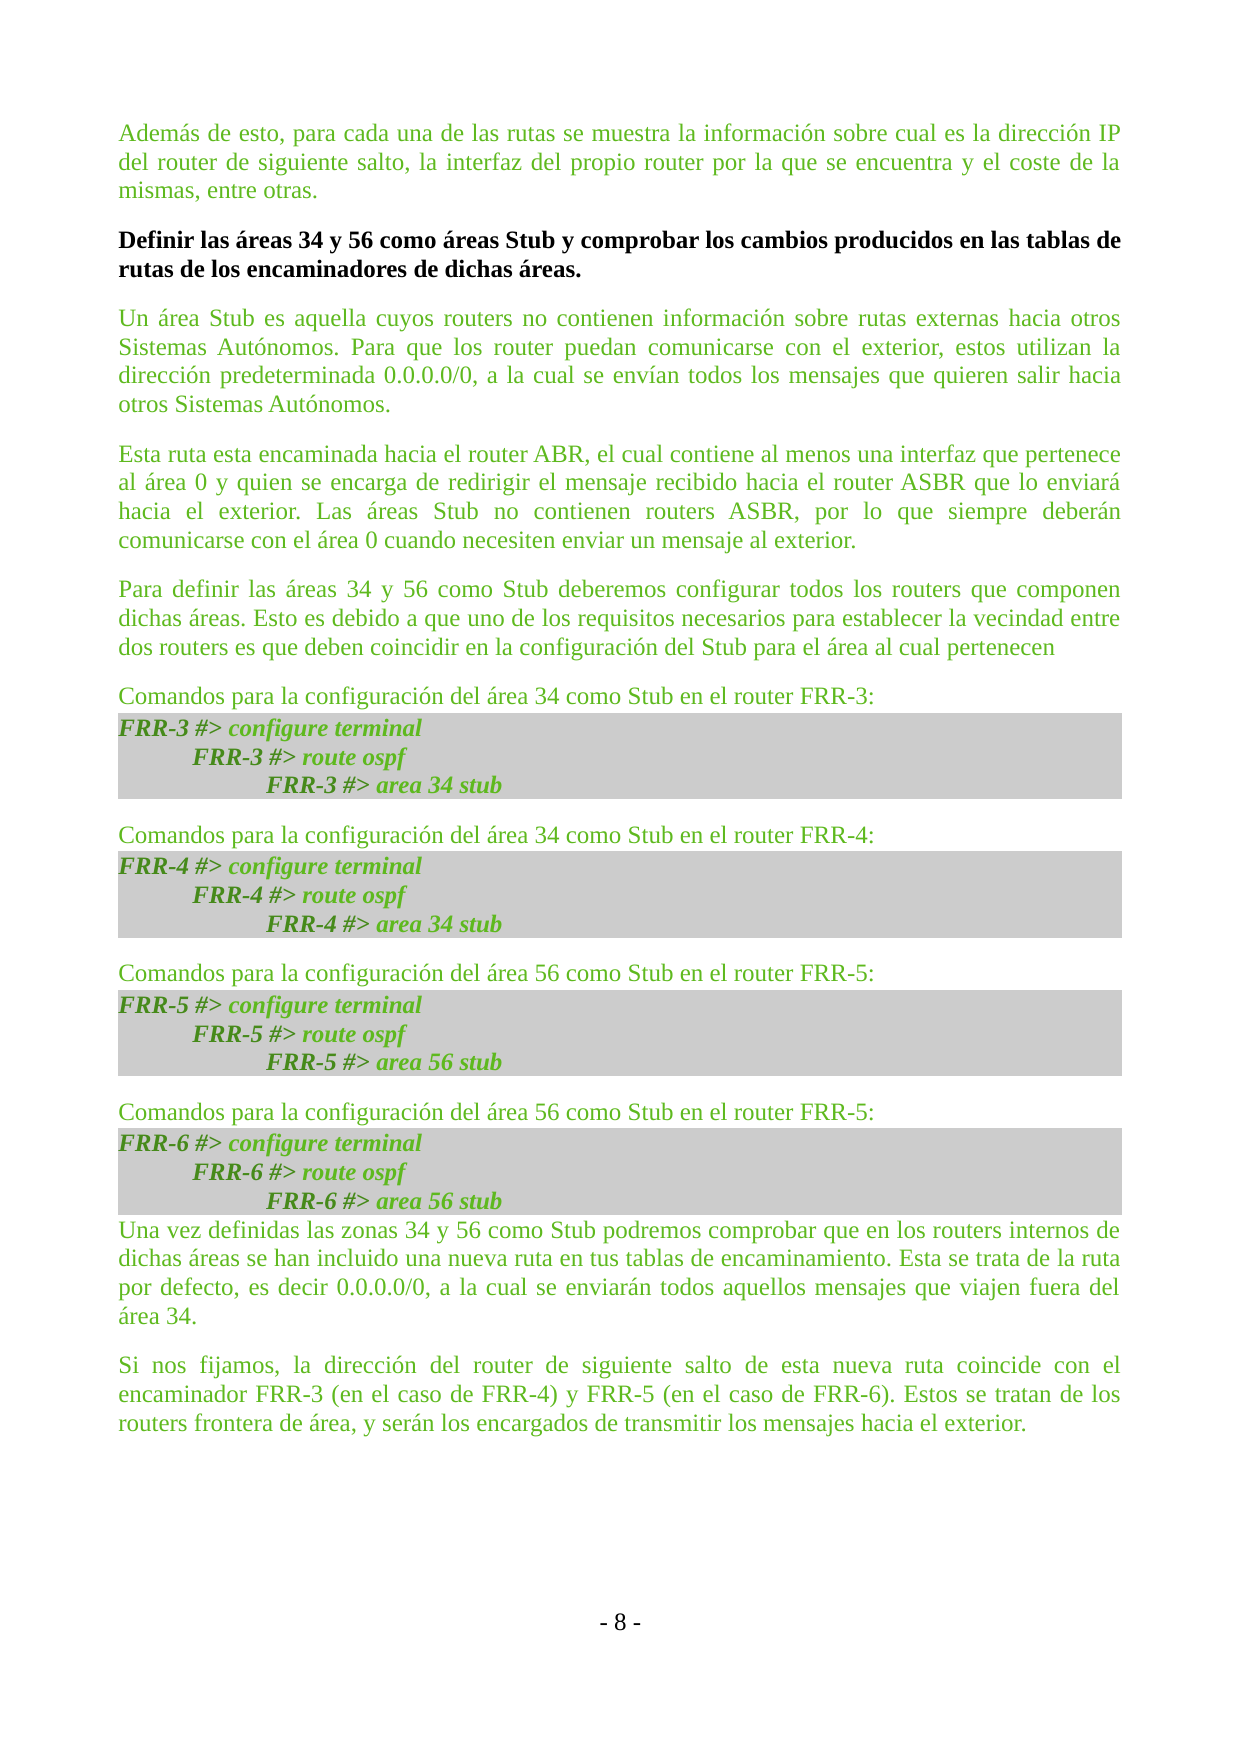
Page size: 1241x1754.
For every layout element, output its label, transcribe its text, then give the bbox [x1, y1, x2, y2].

text Comandos para la configuración del área 34 como Stub en el router FRR-3: [118, 681, 1122, 710]
text Una vez definidas las zonas 34 y 56 como Stub podremos comprobar que en los routers internos de dichas áreas se han incluido una nueva ruta en tus tablas de encaminamiento. Esta se trata de la ruta por defecto, es decir 0.0.0.0/0, a la cual se enviarán todos aquellos mensajes que viajen fuera del área 34. [118, 1215, 1122, 1330]
text FRR-4 #> configure terminal [118, 851, 1122, 880]
text Comandos para la configuración del área 56 como Stub en el router FRR-5: [118, 1097, 1122, 1126]
text FRR-3 #> configure terminal [118, 713, 1122, 742]
text Esta ruta esta encaminada hacia el router ABR, el cual contiene al menos una interfaz que pertenece al área 0 y quien se encarga de redirigir el mensaje recibido hacia el router ASBR que lo enviará hacia el exterior. Las áreas Stub no contienen routers ASBR, por lo que siempre deberán comunicarse con el área 0 cuando necesiten enviar un mensaje al exterior. [118, 439, 1122, 554]
text FRR-5 #> area 56 stub [118, 1047, 1122, 1076]
text Si nos fijamos, la dirección del router de siguiente salto de esta nueva ruta coincide con el encaminador FRR-3 (en el caso de FRR-4) y FRR-5 (en el caso de FRR-6). Estos se tratan de los routers frontera de área, y serán los encargados de transmitir los mensajes hacia el exterior. [118, 1350, 1122, 1437]
text Además de esto, para cada una de las rutas se muestra la información sobre cual es la dirección IP del router de siguiente salto, la interfaz del propio router por la que se encuentra y el coste de la mismas, entre otras. [118, 118, 1122, 204]
text Un área Stub es aquella cuyos routers no contienen información sobre rutas externas hacia otros Sistemas Autónomos. Para que los router puedan comunicarse con el exterior, estos utilizan la dirección predeterminada 0.0.0.0/0, a la cual se envían todos los mensajes que quieren salir hacia otros Sistemas Autónomos. [118, 303, 1122, 418]
text Para definir las áreas 34 y 56 como Stub deberemos configurar todos los routers que componen dichas áreas. Esto es debido a que uno de los requisitos necesarios para establecer la vecindad entre dos routers es que deben coincidir en la configuración del Stub para el área al cual pertenecen [118, 574, 1122, 661]
text FRR-3 #> area 34 stub [118, 770, 1122, 799]
text FRR-6 #> area 56 stub [118, 1186, 1122, 1215]
text FRR-6 #> route ospf [118, 1157, 1122, 1186]
text Comandos para la configuración del área 56 como Stub en el router FRR-5: [118, 958, 1122, 987]
text FRR-5 #> route ospf [118, 1019, 1122, 1047]
text FRR-4 #> route ospf [118, 880, 1122, 909]
text FRR-3 #> route ospf [118, 742, 1122, 770]
text FRR-4 #> area 34 stub [118, 909, 1122, 938]
text Comandos para la configuración del área 34 como Stub en el router FRR-4: [118, 820, 1122, 848]
text Definir las áreas 34 y 56 como áreas Stub y comprobar los cambios producidos en las tablas de rutas de los encaminadores de dichas áreas. [118, 225, 1122, 282]
text FRR-5 #> configure terminal [118, 990, 1122, 1019]
text FRR-6 #> configure terminal [118, 1128, 1122, 1157]
